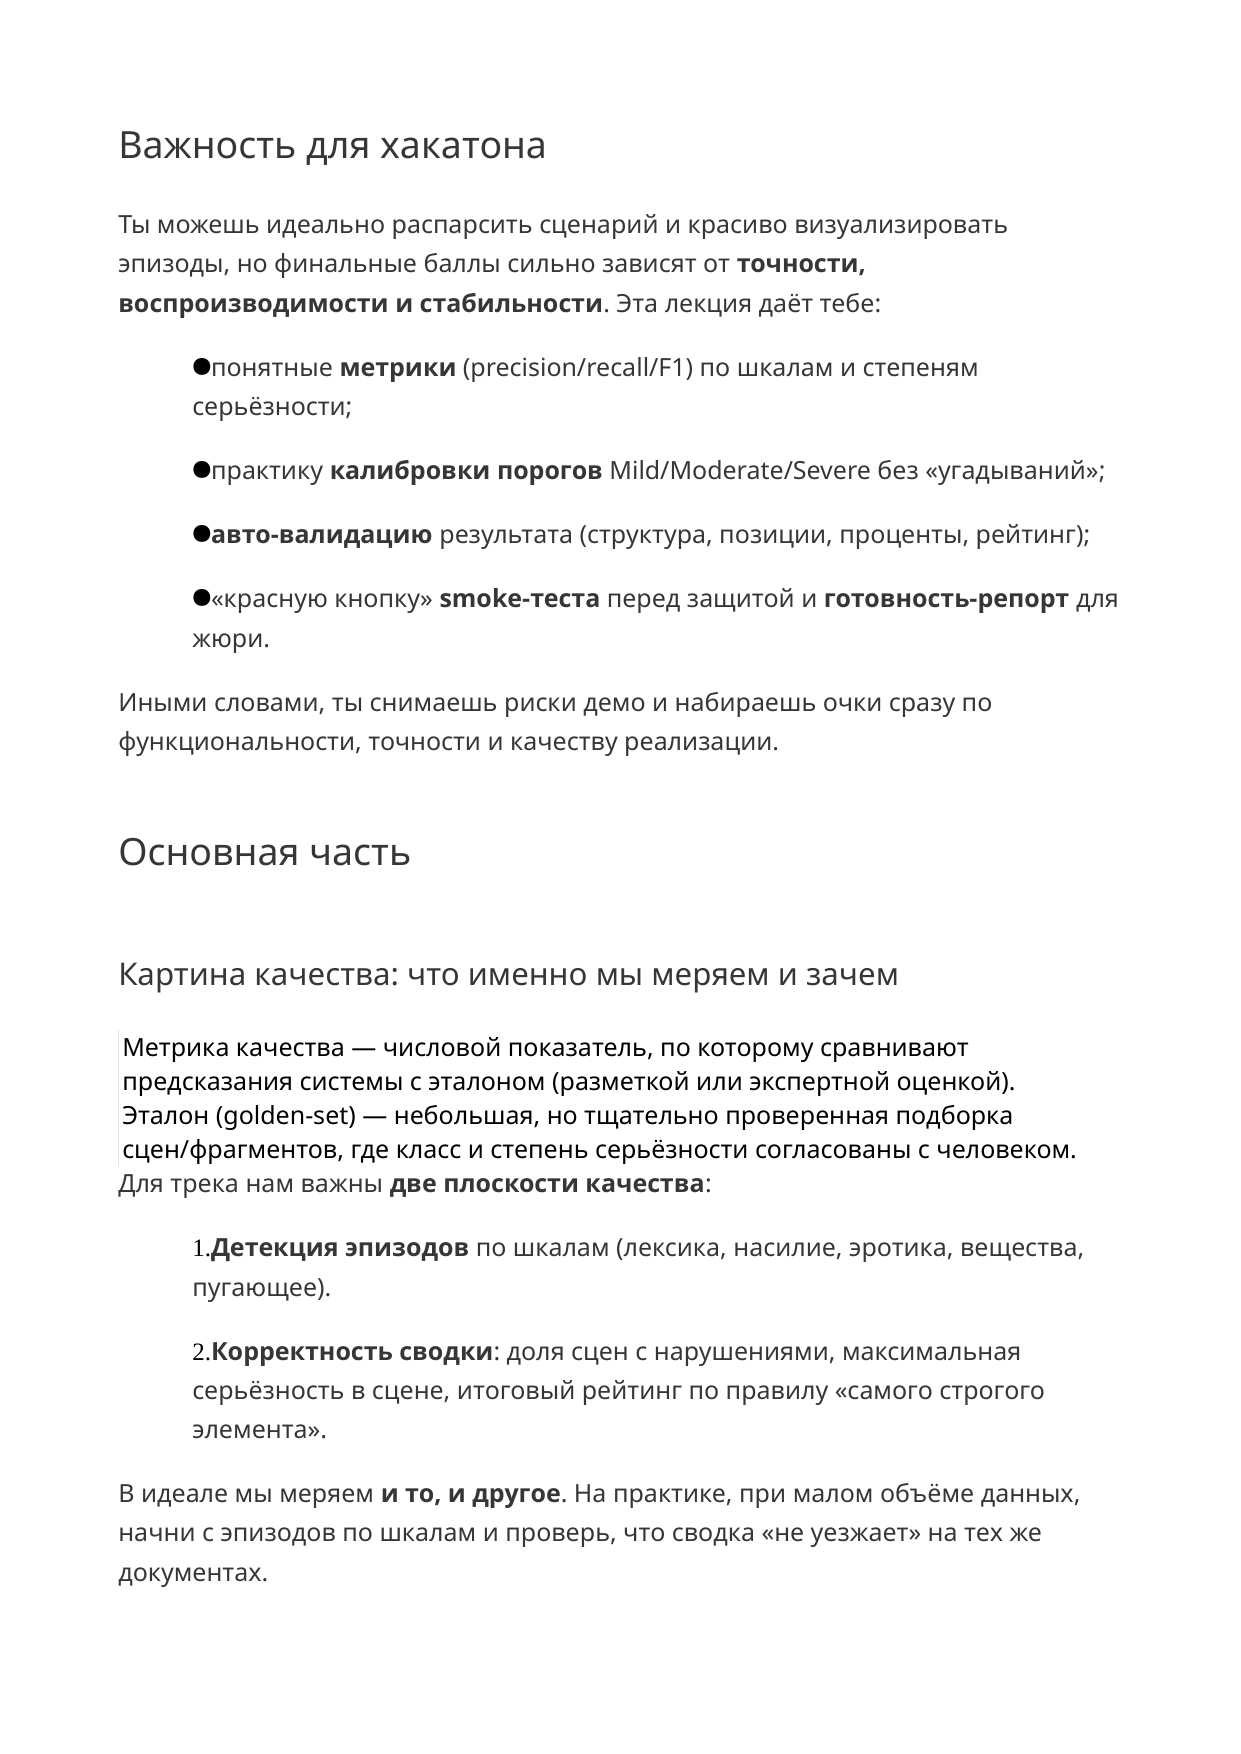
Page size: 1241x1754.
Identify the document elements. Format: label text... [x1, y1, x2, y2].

text Метрика качества — числовой показатель, по которому сравнивают предсказания системы с эталоном (разметкой или экспертной оценкой). [119, 1030, 1122, 1098]
text Иными словами, ты снимаешь риски демо и набираешь очки сразу по функциональности, точности и качеству реализации. [118, 684, 1122, 758]
text В идеале мы меряем и то, и другое. На практике, при малом объёме данных, начни с эпизодов по шкалам и проверь, что сводка «не уезжает» на тех же документах. [118, 1476, 1122, 1588]
text Ты можешь идеально распарсить сценарий и красиво визуализировать эпизоды, но финальные баллы сильно зависят от точности, воспроизводимости и стабильности. Эта лекция даёт тебе: [118, 207, 1122, 319]
list Детекция эпизодов по шкалам (лексика, насилие, эротика, вещества, пугающее). [118, 1230, 1122, 1303]
text Для трека нам важны две плоскости качества: [118, 1166, 1122, 1200]
text Эталон (golden-set) — небольшая, но тщательно проверенная подборка сцен/фрагментов, где класс и степень серьёзности согласованы с человеком. [119, 1098, 1122, 1166]
list практику калибровки порогов Mild/Moderate/Severe без «угадываний»; [118, 453, 1122, 487]
list «красную кнопку» smoke-теста перед защитой и готовность-репорт для жюри. [118, 581, 1122, 654]
subtitle Картина качества: что именно мы меряем и зачем [118, 951, 1122, 994]
list авто-валидацию результата (структура, позиции, проценты, рейтинг); [118, 517, 1122, 551]
list Корректность сводки: доля сцен с нарушениями, максимальная серьёзность в сцене, итоговый рейтинг по правилу «самого строгого элемента». [118, 1333, 1122, 1446]
subtitle Важность для хакатона [118, 118, 1122, 169]
list понятные метрики (precision/recall/F1) по шкалам и степеням серьёзности; [118, 349, 1122, 423]
subtitle Основная часть [118, 825, 1122, 876]
